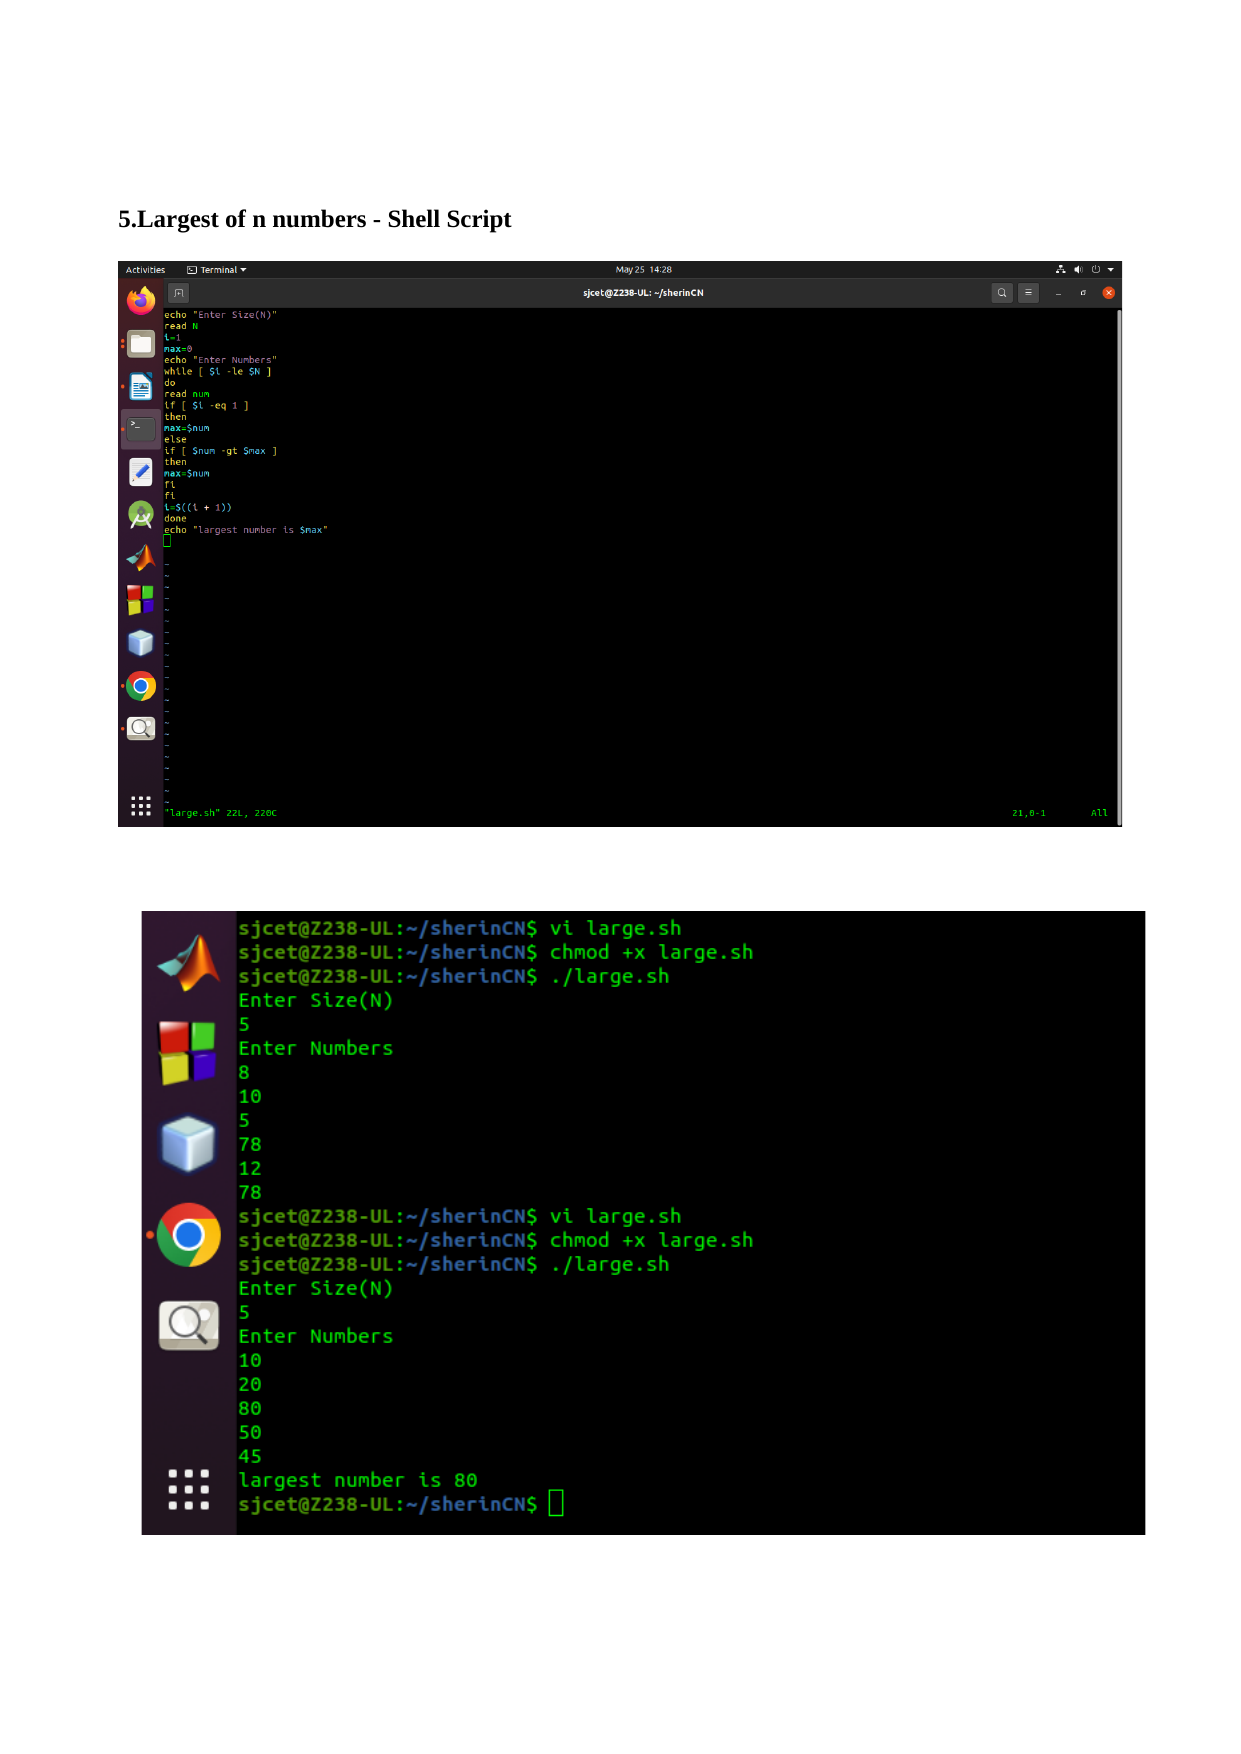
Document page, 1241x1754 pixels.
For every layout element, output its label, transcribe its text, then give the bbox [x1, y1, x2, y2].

picture [118, 261, 1123, 827]
picture [141, 911, 1146, 1535]
text 5.Largest of n numbers - Shell Script [118, 204, 1122, 233]
